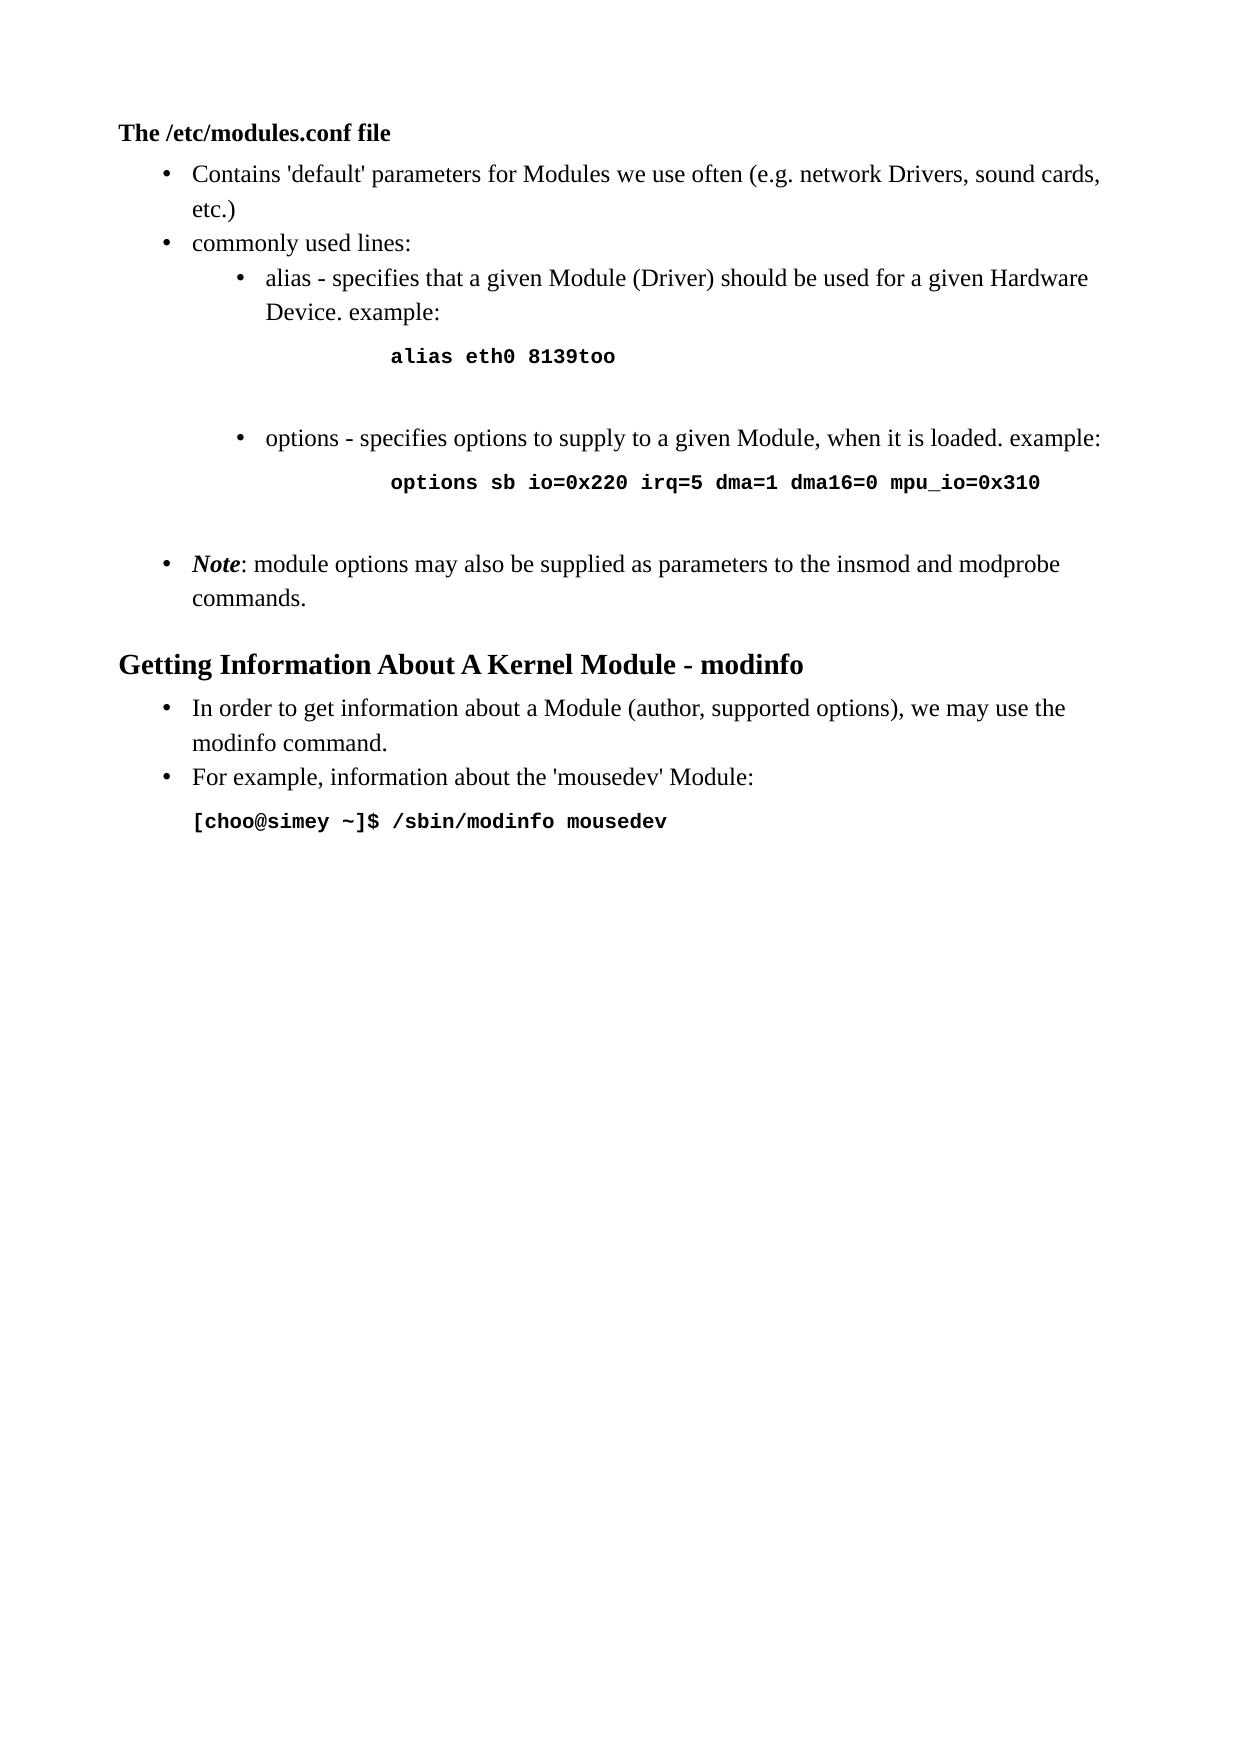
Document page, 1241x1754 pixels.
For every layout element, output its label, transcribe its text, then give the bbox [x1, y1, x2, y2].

subtitle The /etc/modules.conf file [118, 118, 1122, 147]
list For example, information about the 'mousedev' Module: [162, 762, 1122, 791]
list options sb io=0x220 irq=5 dma=1 dma16=0 mpu_io=0x310 [236, 472, 1122, 496]
list In order to get information about a Module (author, supported options), we may use the modinfo command. [162, 693, 1122, 756]
list alias - specifies that a given Module (Driver) should be used for a given Hardware Device. example: [236, 263, 1122, 326]
list options - specifies options to supply to a given Module, when it is loaded. example: [236, 423, 1122, 452]
list Contains 'default' parameters for Modules we use often (e.g. network Drivers, sound cards, etc.) [162, 159, 1122, 223]
subtitle Getting Information About A Kernel Module - modinfo [118, 647, 1122, 681]
list commonly used lines: [162, 228, 1122, 257]
list alias eth0 8139too [236, 346, 1122, 370]
list [choo@simey ~]$ /sbin/modinfo mousedev [162, 811, 1122, 835]
list Note: module options may also be supplied as parameters to the insmod and modprobe commands. [162, 549, 1122, 612]
